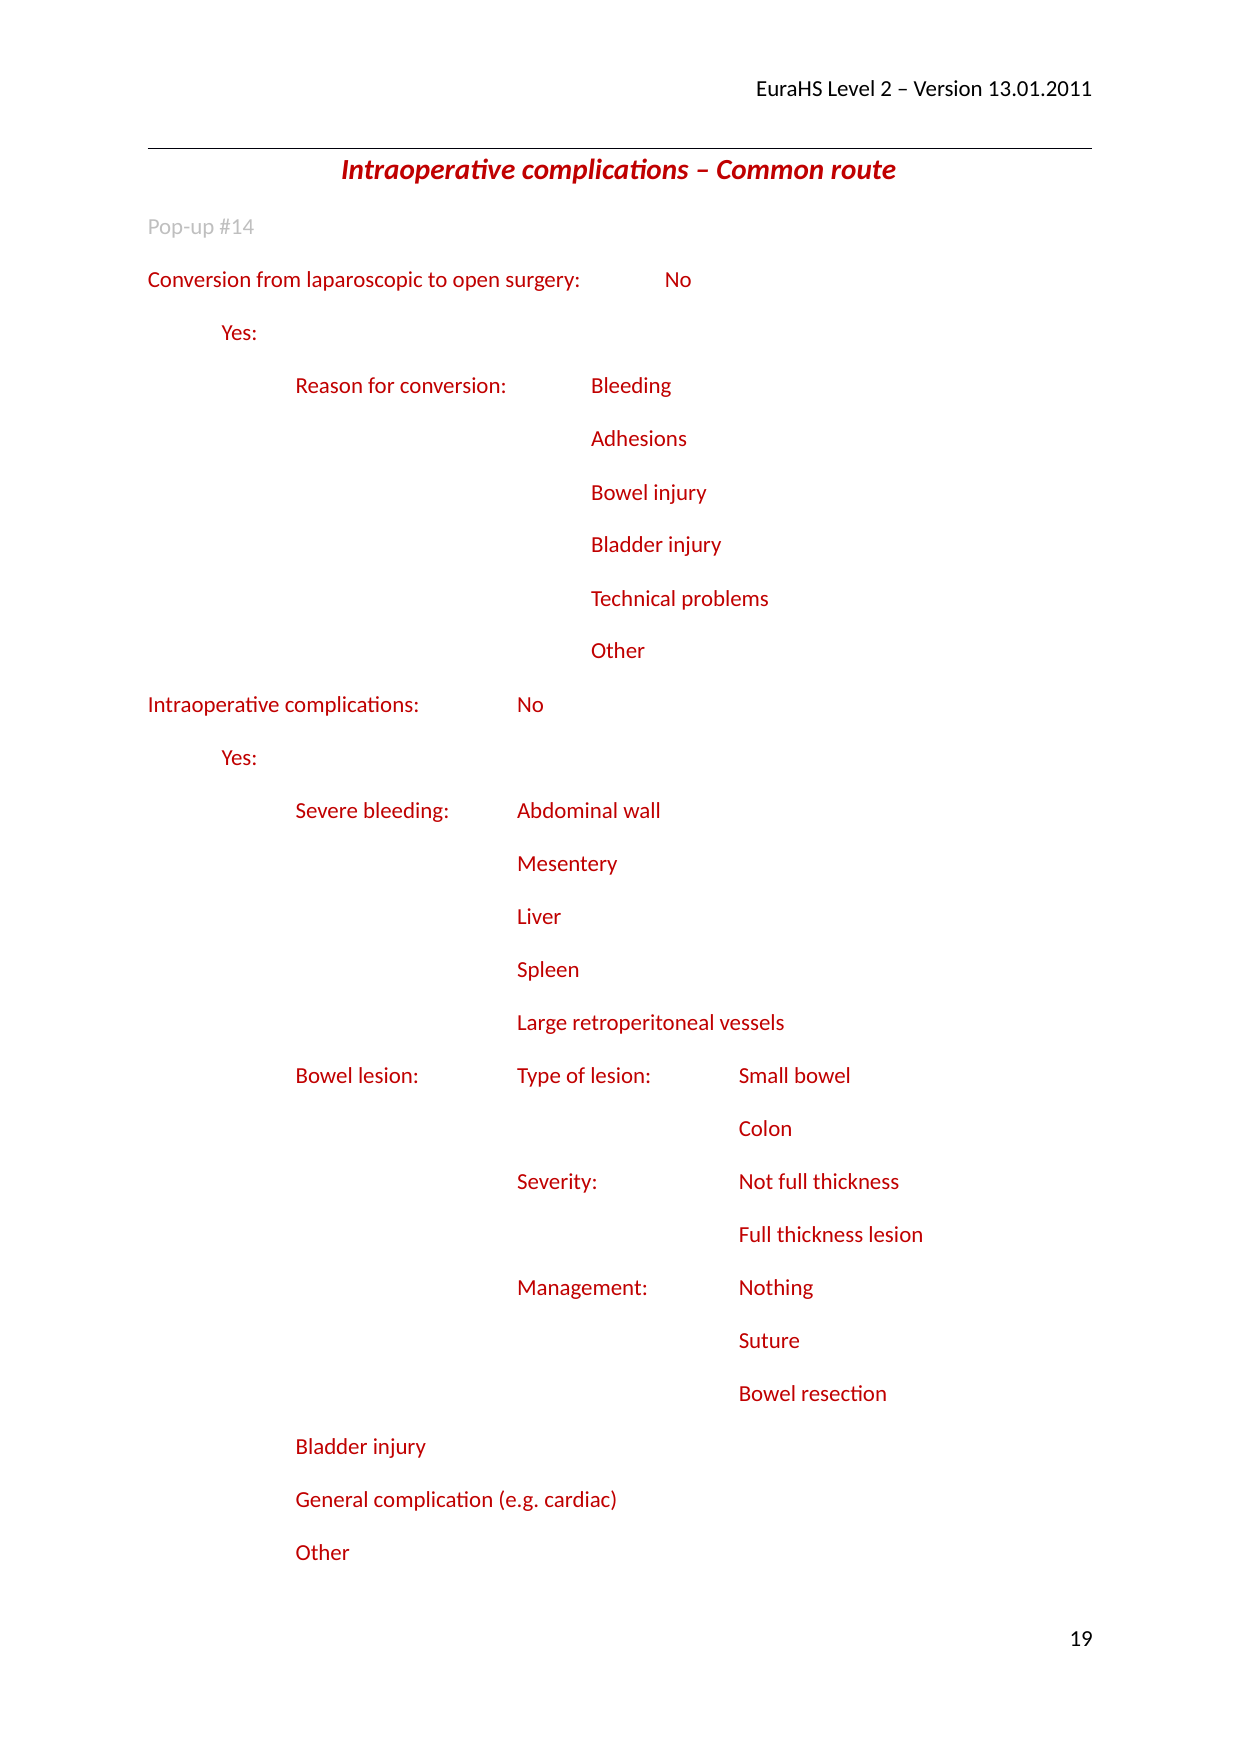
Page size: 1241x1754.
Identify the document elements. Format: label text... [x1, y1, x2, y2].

text Bladder injury [148, 531, 1092, 559]
text Bowel lesion: Type of lesion: Small bowel [148, 1061, 1092, 1089]
text General complication (e.g. cardiac) [148, 1485, 1092, 1513]
text Pop-up #14 [148, 209, 1092, 241]
text Conversion from laparoscopic to open surgery: No [148, 266, 1092, 293]
text Other [148, 1538, 1092, 1566]
text Liver [148, 902, 1092, 930]
text Technical problems [148, 584, 1092, 612]
text Intraoperative complications: No [148, 690, 1092, 718]
text Large retroperitoneal vessels [148, 1008, 1092, 1036]
text Other [148, 637, 1092, 665]
text Yes: [148, 743, 1092, 771]
text Suture [148, 1326, 1092, 1354]
text Management: Nothing [148, 1273, 1092, 1301]
text Mesentery [148, 849, 1092, 877]
text Spleen [148, 955, 1092, 983]
text Yes: [148, 318, 1092, 347]
text Bowel injury [148, 478, 1092, 506]
text Bladder injury [148, 1432, 1092, 1460]
text Full thickness lesion [148, 1220, 1092, 1248]
text Severity: Not full thickness [148, 1167, 1092, 1195]
text Severe bleeding: Abdominal wall [148, 796, 1092, 824]
text Intraoperative complications – Common route [148, 149, 1092, 186]
text Adhesions [148, 424, 1092, 453]
text Colon [148, 1114, 1092, 1142]
text Bowel resection [148, 1379, 1092, 1407]
text Reason for conversion: Bleeding [148, 372, 1092, 399]
